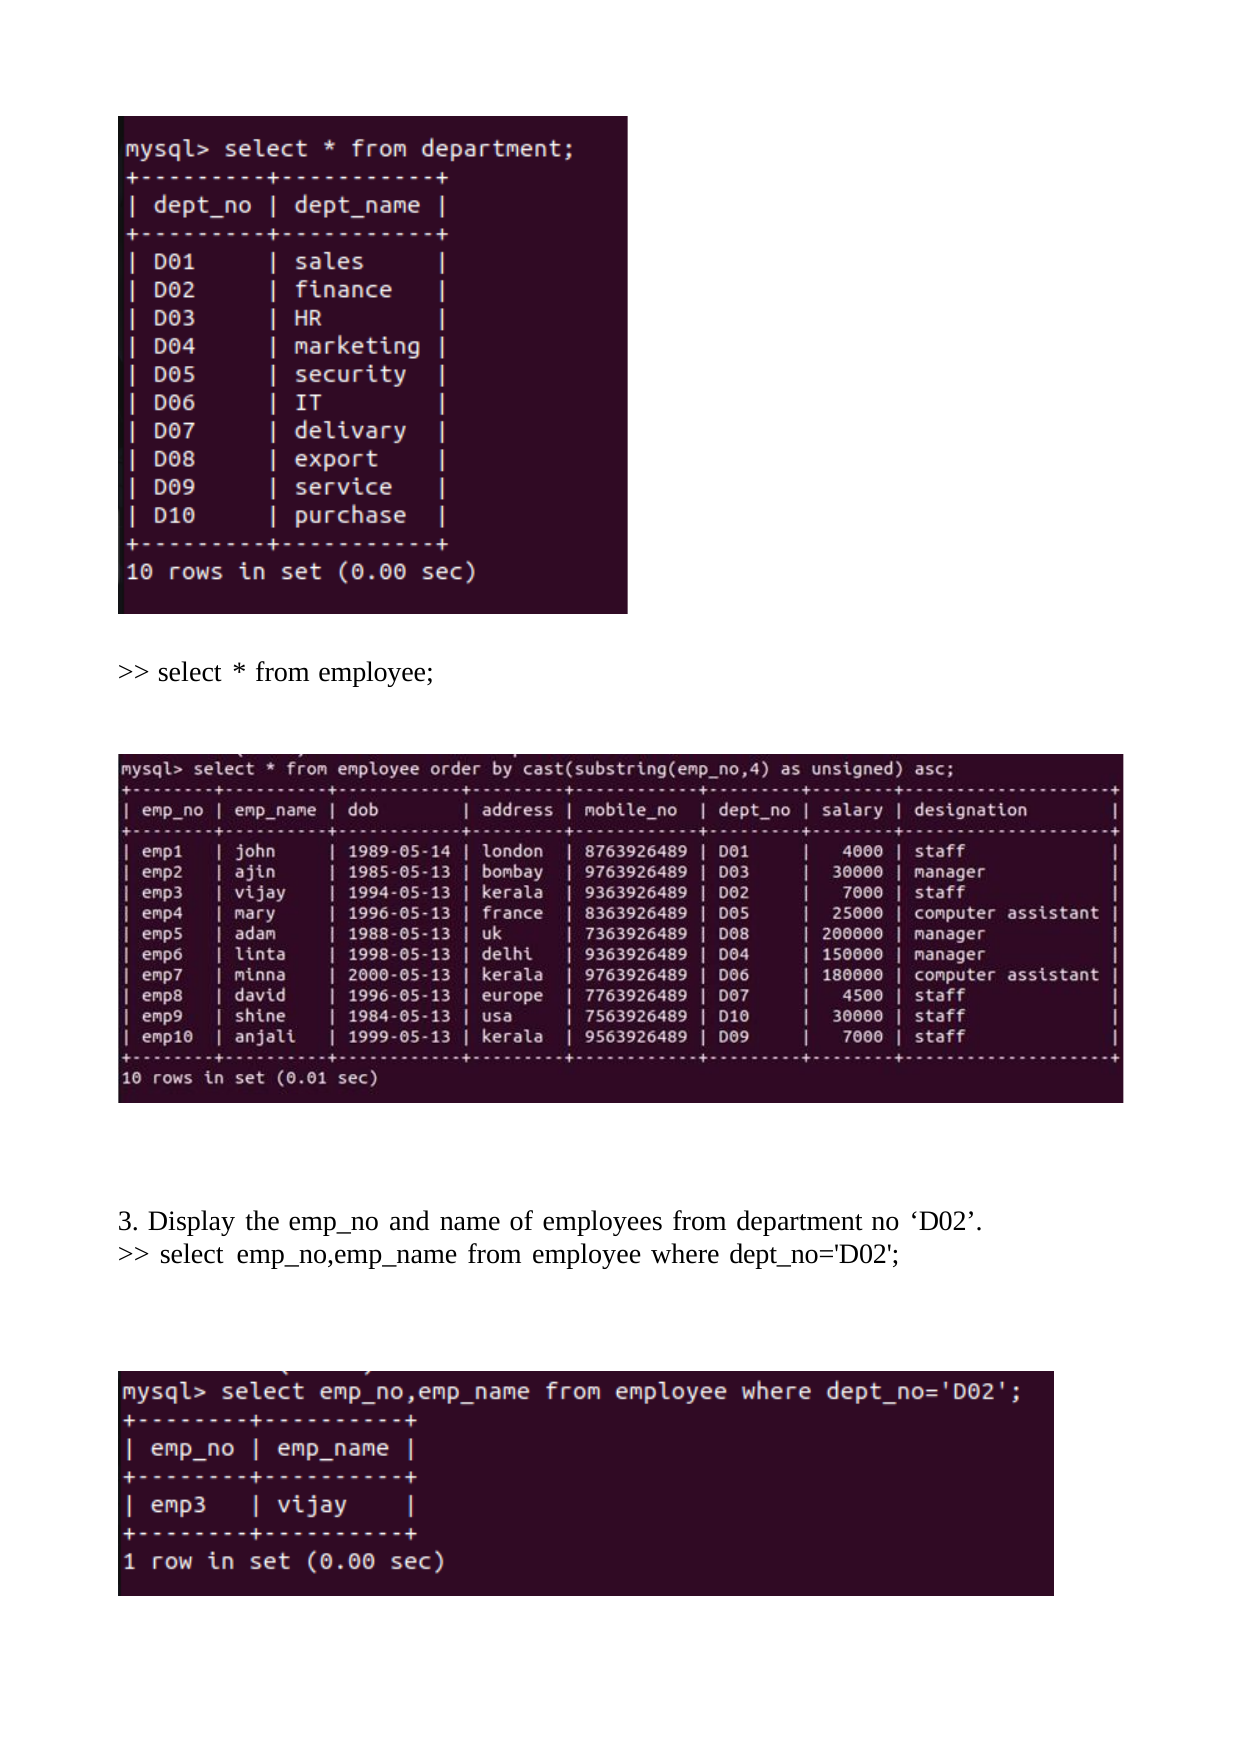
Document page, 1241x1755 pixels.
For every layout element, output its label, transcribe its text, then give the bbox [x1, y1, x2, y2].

text >> select * from employee; [118, 655, 1137, 687]
text >> select emp_no,emp_name from employee where dept_no='D02'; [118, 1237, 1137, 1269]
list Display the emp_no and name of employees from department no ‘D02’. [118, 1204, 1137, 1237]
